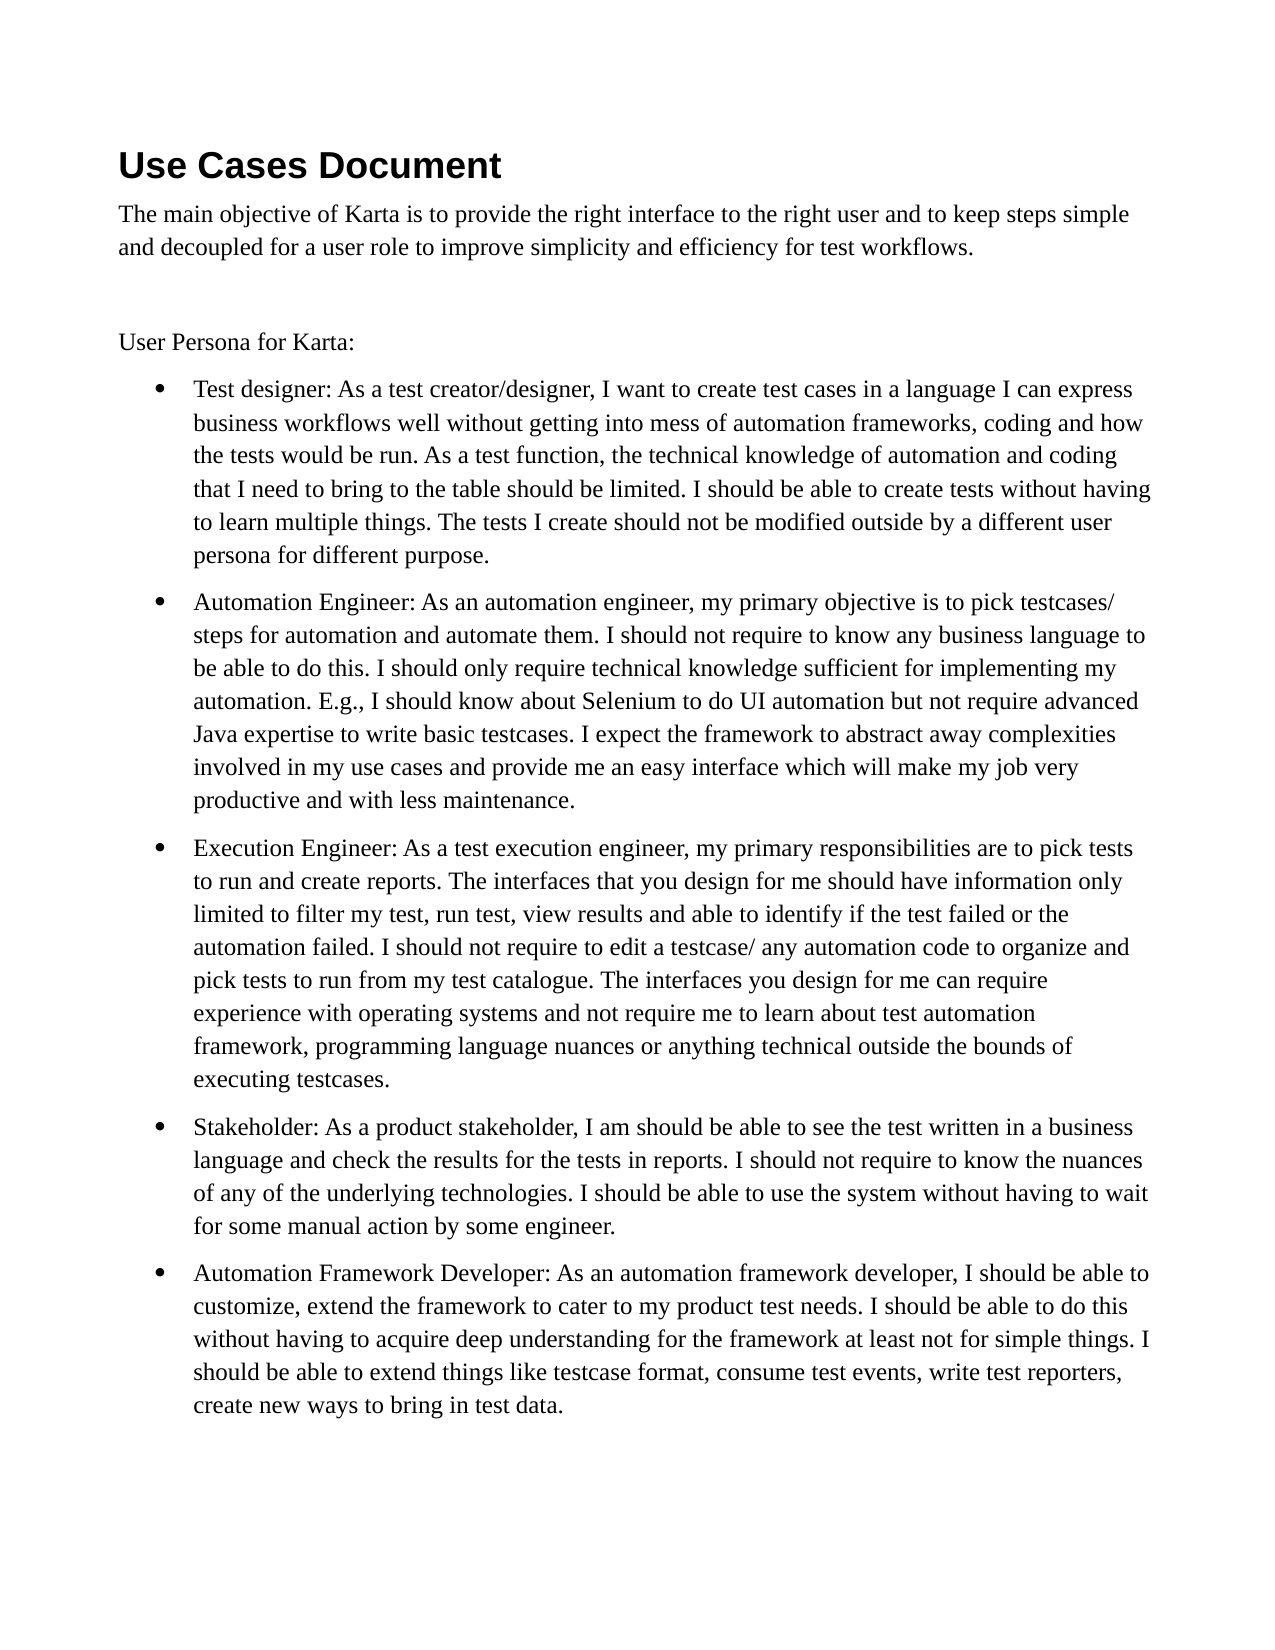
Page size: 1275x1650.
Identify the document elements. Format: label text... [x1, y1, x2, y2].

list Automation Engineer: As an automation engineer, my primary objective is to pick testcases/ steps for automation and automate them. I should not require to know any business language to be able to do this. I should only require technical knowledge sufficient for implementing my automation. E.g., I should know about Selenium to do UI automation but not require advanced Java expertise to write basic testcases. I expect the framework to abstract away complexities involved in my use cases and provide me an easy interface which will make my job very productive and with less maintenance. [156, 587, 1157, 814]
list Execution Engineer: As a test execution engineer, my primary responsibilities are to pick tests to run and create reports. The interfaces that you design for me should have information only limited to filter my test, run test, view results and able to identify if the test failed or the automation failed. I should not require to edit a testcase/ any automation code to organize and pick tests to run from my test catalogue. The interfaces you design for me can require experience with operating systems and not require me to learn about test automation framework, programming language nuances or anything technical outside the bounds of executing testcases. [156, 833, 1157, 1093]
list Stakeholder: As a product stakeholder, I am should be able to see the test written in a business language and check the results for the tests in reports. I should not require to know the nuances of any of the underlying technologies. I should be able to use the system without having to wait for some manual action by some engineer. [156, 1112, 1157, 1239]
list Automation Framework Developer: As an automation framework developer, I should be able to customize, extend the framework to cater to my product test needs. I should be able to do this without having to acquire deep understanding for the framework at least not for simple things. I should be able to extend things like testcase format, consume test events, write test reporters, create new ways to bring in test data. [156, 1258, 1157, 1419]
subtitle Use Cases Document [118, 143, 1157, 186]
text User Persona for Karta: [118, 327, 1157, 356]
list Test designer: As a test creator/designer, I want to create test cases in a language I can express business workflows well without getting into mess of automation frameworks, coding and how the tests would be run. As a test function, the technical knowledge of automation and coding that I need to bring to the table should be limited. I should be able to create tests without having to learn multiple things. The tests I create should not be modified outside by a different user persona for different purpose. [156, 374, 1157, 568]
text The main objective of Karta is to provide the right interface to the right user and to keep steps simple and decoupled for a user role to improve simplicity and efficiency for test workflows. [118, 199, 1157, 261]
